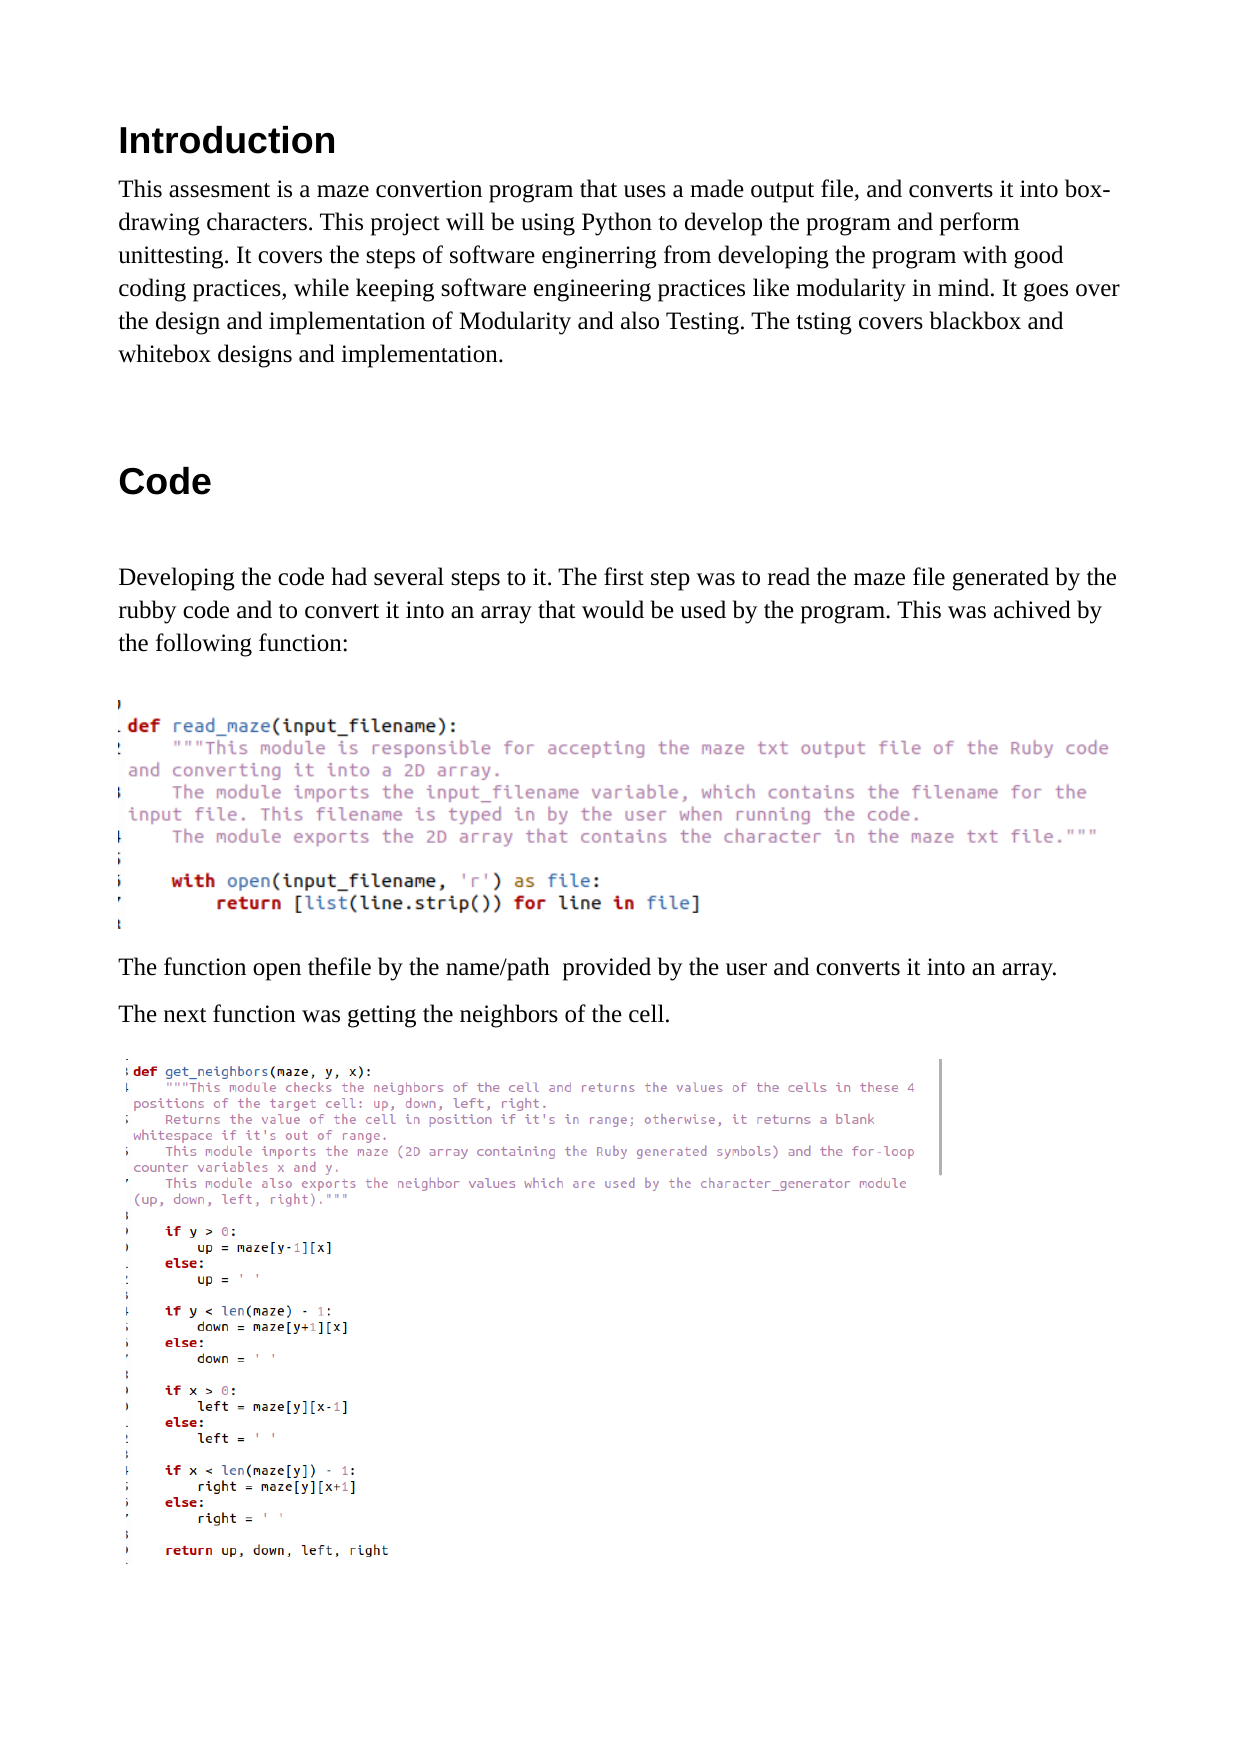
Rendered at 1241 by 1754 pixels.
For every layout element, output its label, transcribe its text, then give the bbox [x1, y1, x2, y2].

picture [126, 1059, 943, 1564]
text This assesment is a maze convertion program that uses a made output file, and converts it into box-drawing characters. This project will be using Python to develop the program and perform unittesting. It covers the steps of software enginerring from developing the program with good coding practices, while keeping software engineering practices like modularity in mind. It goes over the design and implementation of Modularity and also Testing. The tsting covers blackbox and whitebox designs and implementation. [118, 174, 1122, 368]
text The function open thefile by the name/path provided by the user and converts it into an array. [118, 929, 1122, 981]
text The next function was getting the neighbors of the cell. [118, 999, 1122, 1028]
text Developing the code had several steps to it. The first step was to read the maze file generated by the rubby code and to convert it into an array that would be used by the program. This was achived by the following function: [118, 562, 1122, 657]
subtitle Code [118, 459, 1122, 502]
subtitle Introduction [118, 118, 1122, 161]
text [118, 676, 1122, 700]
picture [118, 700, 1123, 929]
